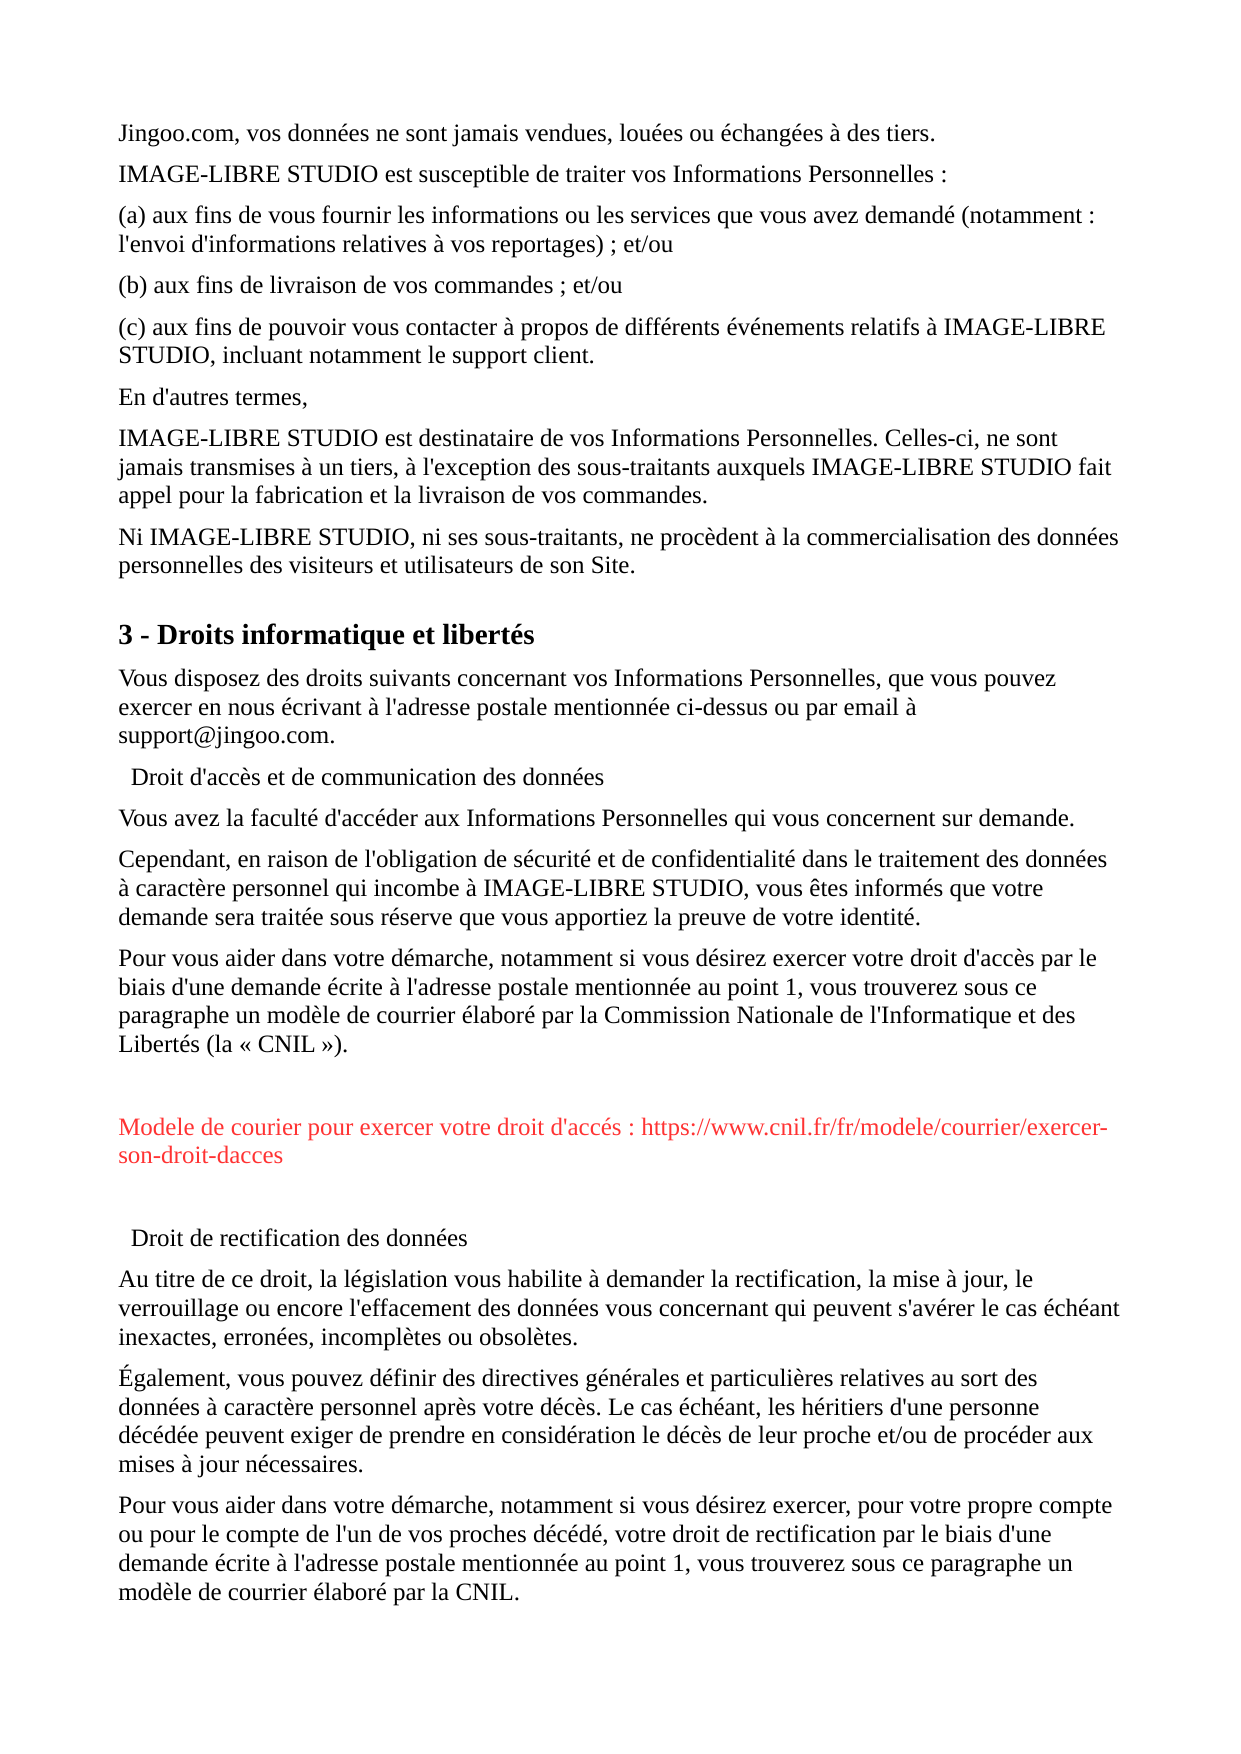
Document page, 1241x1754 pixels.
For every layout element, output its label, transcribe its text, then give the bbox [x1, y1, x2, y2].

text Vous disposez des droits suivants concernant vos Informations Personnelles, que vous pouvez exercer en nous écrivant à l'adresse postale mentionnée ci-dessus ou par email à support@jingoo.com. [118, 663, 1122, 749]
text Cependant, en raison de l'obligation de sécurité et de confidentialité dans le traitement des données à caractère personnel qui incombe à IMAGE-LIBRE STUDIO, vous êtes informés que votre demande sera traitée sous réserve que vous apportiez la preuve de votre identité. [118, 844, 1122, 930]
text Droit de rectification des données [118, 1223, 1122, 1252]
text Pour vous aider dans votre démarche, notamment si vous désirez exercer votre droit d'accès par le biais d'une demande écrite à l'adresse postale mentionnée au point 1, vous trouverez sous ce paragraphe un modèle de courrier élaboré par la Commission Nationale de l'Informatique et des Libertés (la « CNIL »). [118, 943, 1122, 1058]
subtitle 3 - Droits informatique et libertés [118, 617, 1122, 650]
text Droit d'accès et de communication des données [118, 762, 1122, 790]
text (c) aux fins de pouvoir vous contacter à propos de différents événements relatifs à IMAGE-LIBRE STUDIO, incluant notamment le support client. [118, 312, 1122, 369]
text Au titre de ce droit, la législation vous habilite à demander la rectification, la mise à jour, le verrouillage ou encore l'effacement des données vous concernant qui peuvent s'avérer le cas échéant inexactes, erronées, incomplètes ou obsolètes. [118, 1264, 1122, 1350]
text IMAGE-LIBRE STUDIO est destinataire de vos Informations Personnelles. Celles-ci, ne sont jamais transmises à un tiers, à l'exception des sous-traitants auxquels IMAGE-LIBRE STUDIO fait appel pour la fabrication et la livraison de vos commandes. [118, 423, 1122, 509]
text (a) aux fins de vous fournir les informations ou les services que vous avez demandé (notamment : l'envoi d'informations relatives à vos reportages) ; et/ou [118, 201, 1122, 258]
text Jingoo.com, vos données ne sont jamais vendues, louées ou échangées à des tiers. [118, 118, 1122, 147]
text Également, vous pouvez définir des directives générales et particulières relatives au sort des données à caractère personnel après votre décès. Le cas échéant, les héritiers d'une personne décédée peuvent exiger de prendre en considération le décès de leur proche et/ou de procéder aux mises à jour nécessaires. [118, 1363, 1122, 1478]
text Modele de courier pour exercer votre droit d'accés : https://www.cnil.fr/fr/modele/courrier/exercer-son-droit-dacces [118, 1112, 1122, 1169]
text Vous avez la faculté d'accéder aux Informations Personnelles qui vous concernent sur demande. [118, 803, 1122, 832]
text Ni IMAGE-LIBRE STUDIO, ni ses sous-traitants, ne procèdent à la commercialisation des données personnelles des visiteurs et utilisateurs de son Site. [118, 522, 1122, 579]
text (b) aux fins de livraison de vos commandes ; et/ou [118, 271, 1122, 299]
text IMAGE-LIBRE STUDIO est susceptible de traiter vos Informations Personnelles : [118, 159, 1122, 188]
text En d'autres termes, [118, 382, 1122, 411]
text Pour vous aider dans votre démarche, notamment si vous désirez exercer, pour votre propre compte ou pour le compte de l'un de vos proches décédé, votre droit de rectification par le biais d'une demande écrite à l'adresse postale mentionnée au point 1, vous trouverez sous ce paragraphe un modèle de courrier élaboré par la CNIL. [118, 1490, 1122, 1605]
